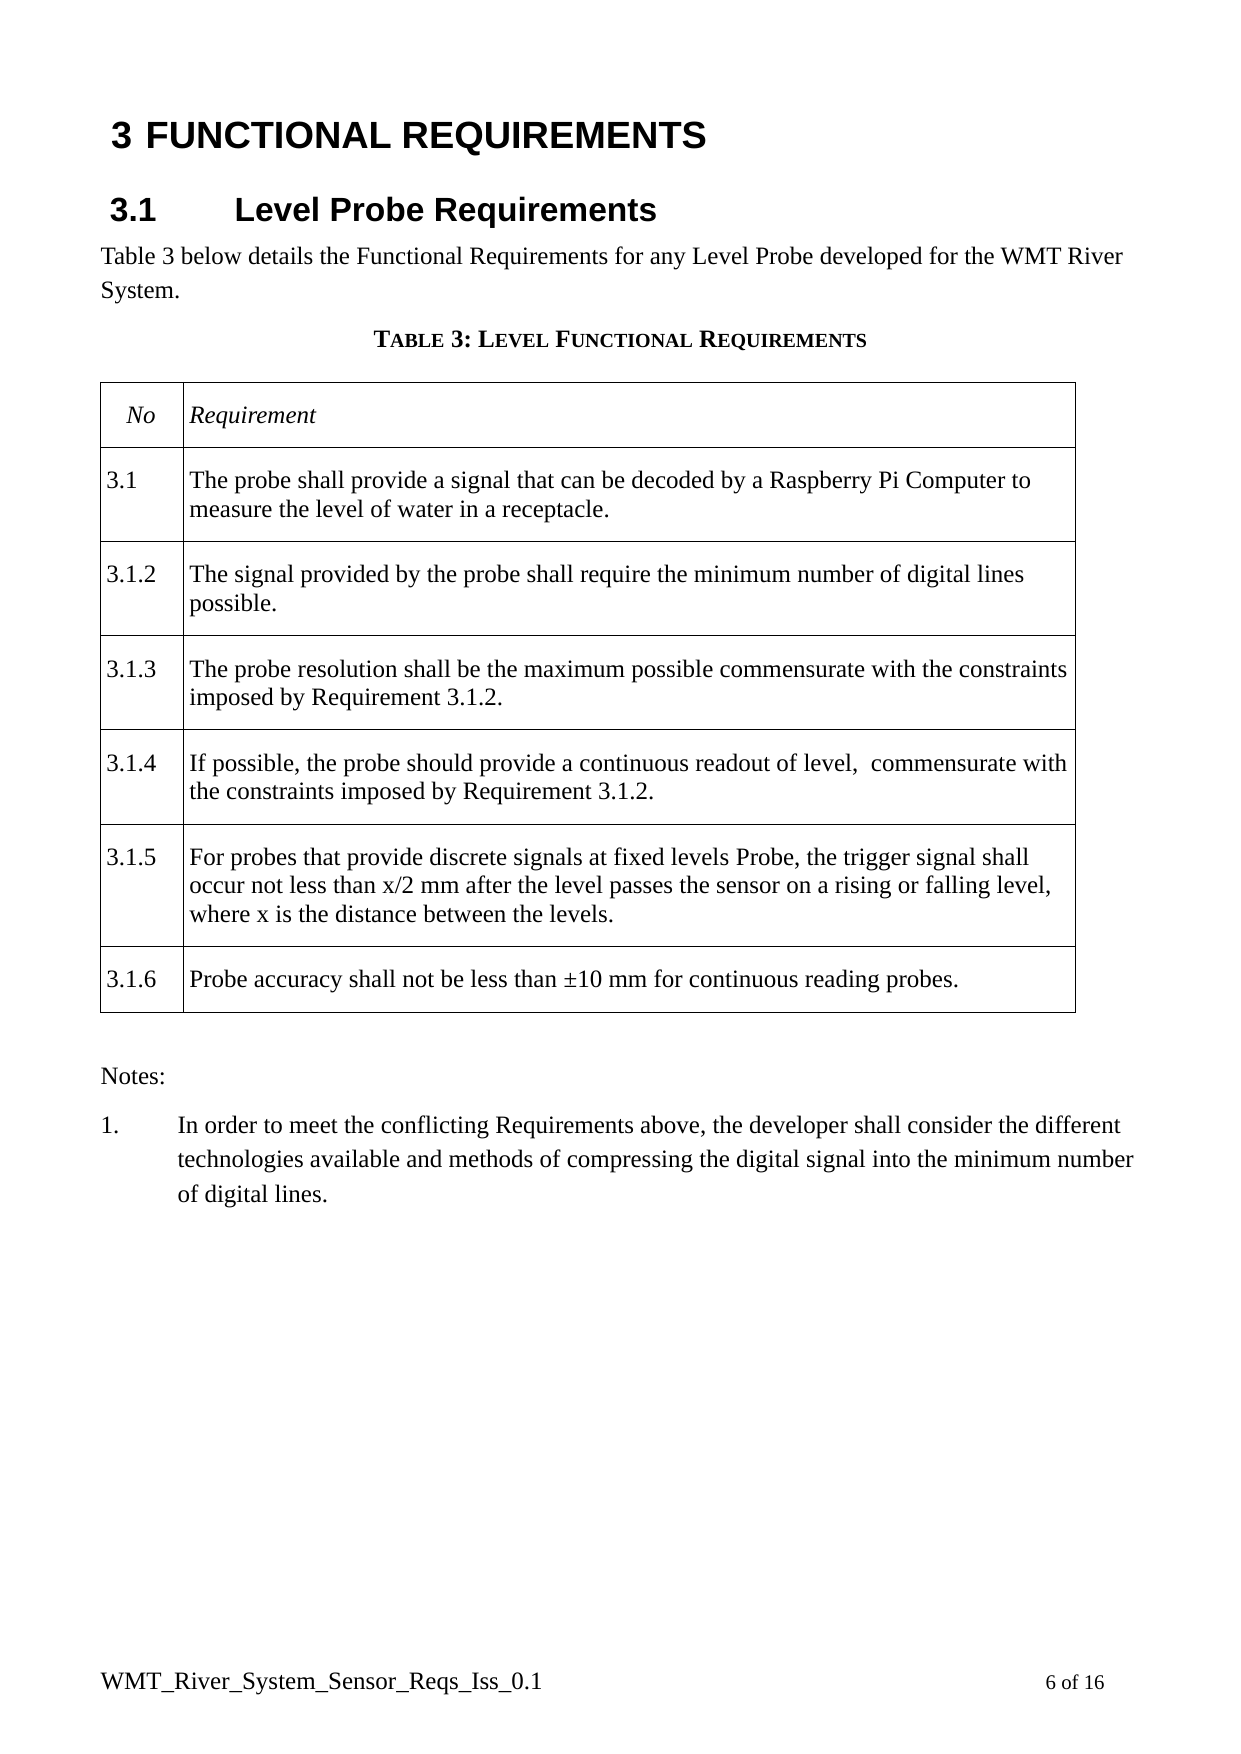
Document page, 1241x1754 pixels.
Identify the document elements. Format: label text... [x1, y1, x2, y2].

table_header No [101, 383, 183, 447]
table_cell For probes that provide discrete signals at fixed levels Probe, the trigger signal shall occur not less than x/2 mm after the level passes the sensor on a rising or falling level, where x is the distance between the levels. [184, 825, 1075, 946]
subtitle Level Probe Requirements [100, 190, 1140, 228]
table_cell The probe resolution shall be the maximum possible commensurate with the constraints imposed by Requirement 3.1.2. [184, 636, 1075, 729]
table_cell 3.1.4 [101, 730, 183, 823]
table_header Requirement [184, 383, 1075, 447]
text Table 3 below details the Functional Requirements for any Level Probe developed for the WMT River System. [100, 241, 1140, 304]
table_cell 3.1.2 [101, 542, 183, 635]
table_cell 3.1 [101, 448, 183, 541]
table_cell 3.1.5 [101, 825, 183, 946]
table_cell 3.1.3 [101, 636, 183, 729]
table_cell The probe shall provide a signal that can be decoded by a Raspberry Pi Computer to measure the level of water in a receptacle. [184, 448, 1075, 541]
text Notes: [100, 1061, 1140, 1089]
subtitle Table 3: Level Functional Requirements [100, 324, 1140, 353]
table_cell 3.1.6 [101, 947, 183, 1012]
table_cell The signal provided by the probe shall require the minimum number of digital lines possible. [184, 542, 1075, 635]
table_cell Probe accuracy shall not be less than ±10 mm for continuous reading probes. [184, 947, 1075, 1012]
table_cell If possible, the probe should provide a continuous readout of level, commensurate with the constraints imposed by Requirement 3.1.2. [184, 730, 1075, 823]
subtitle FUNCTIONAL REQUIREMENTS [100, 113, 1140, 156]
text 1. In order to meet the conflicting Requirements above, the developer shall consider the different technologies available and methods of compressing the digital signal into the minimum number of digital lines. [100, 1110, 1140, 1207]
